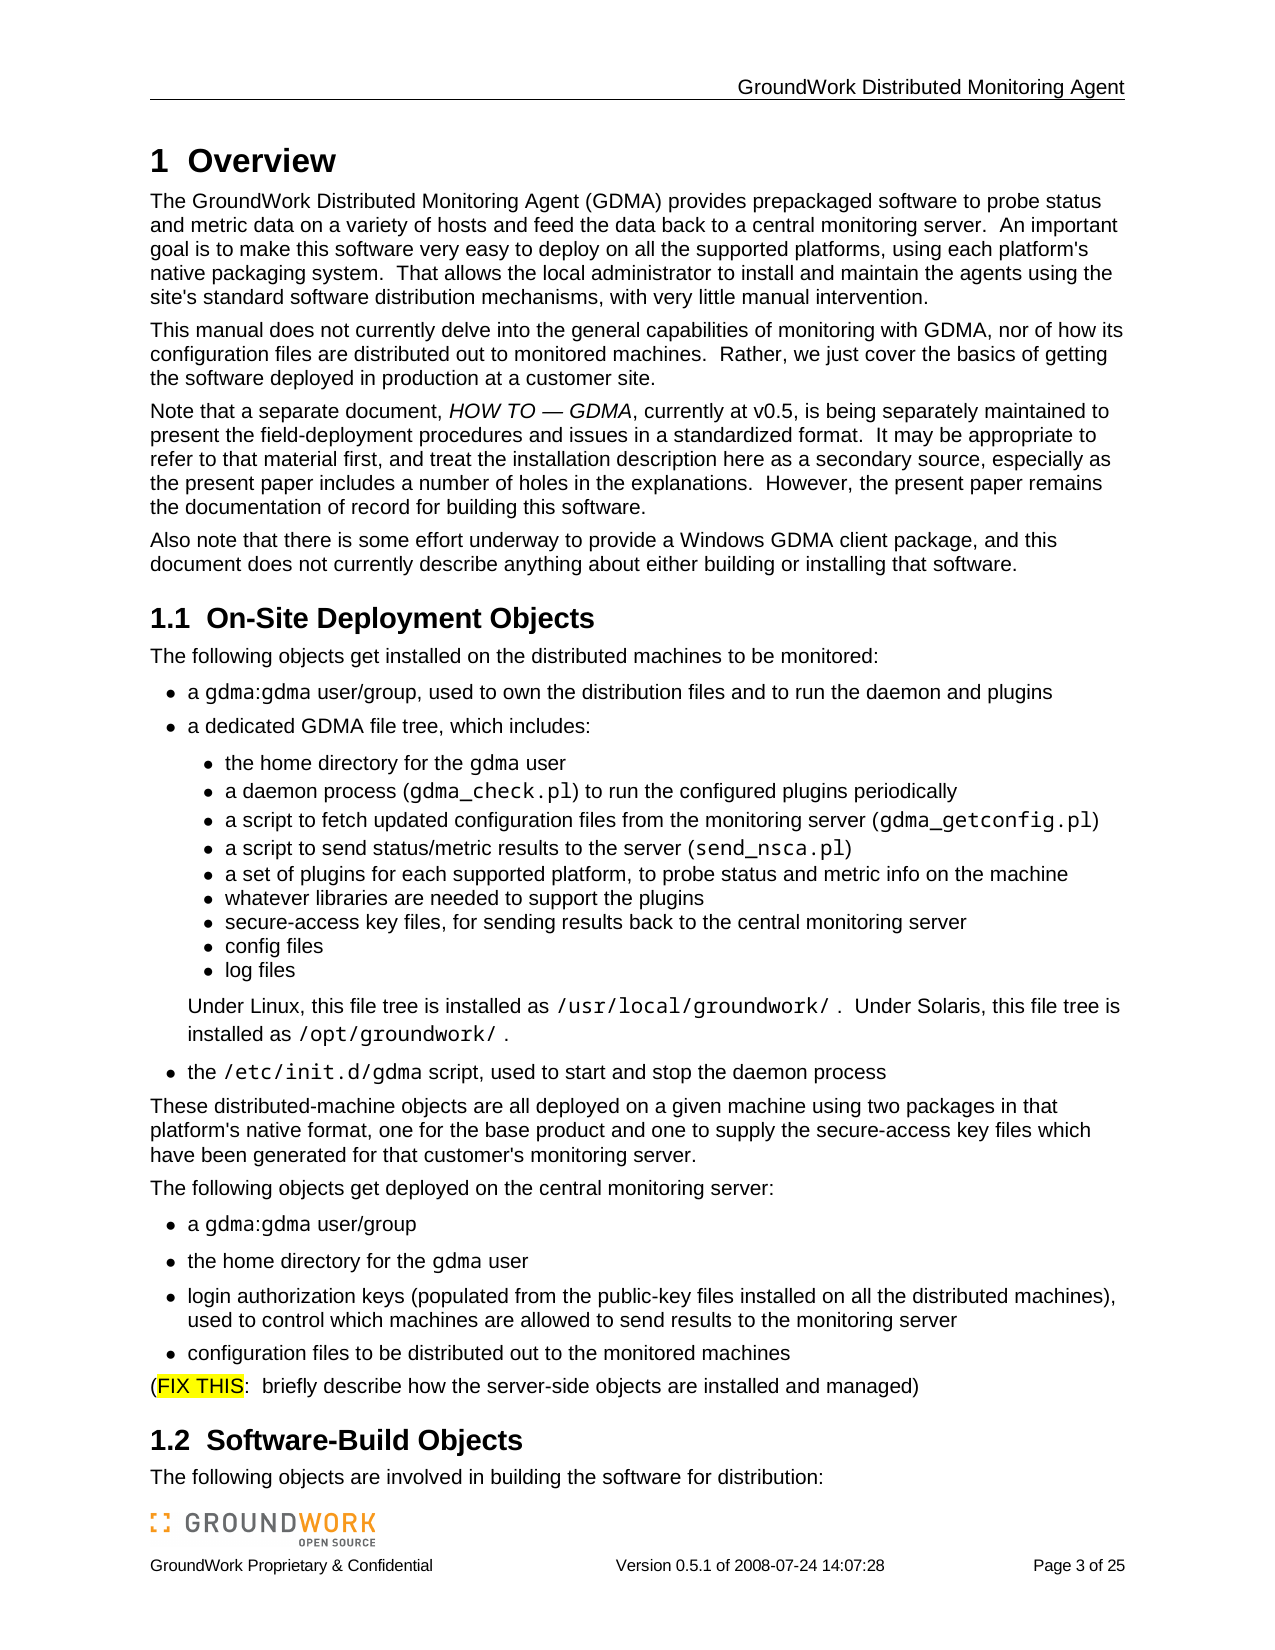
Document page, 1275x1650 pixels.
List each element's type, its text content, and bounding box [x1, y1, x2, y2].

list login authorization keys (populated from the public-key files installed on all the distributed machines), used to control which machines are allowed to send results to the monitoring server [165, 1283, 1125, 1332]
list whatever libraries are needed to support the plugins [202, 886, 1125, 910]
list a gdma:gdma user/group [165, 1208, 1125, 1237]
text Also note that there is some effort underway to provide a Windows GDMA client package, and this document does not currently describe anything about either building or installing that software. [150, 528, 1125, 576]
text The following objects get installed on the distributed machines to be monitored: [150, 644, 1125, 668]
list the home directory for the gdma user [202, 747, 1125, 776]
list a set of plugins for each supported platform, to probe status and metric info on the machine [202, 862, 1125, 886]
list log files [202, 958, 1125, 982]
list the /etc/init.d/gdma script, used to start and stop the daemon process [165, 1057, 1125, 1085]
list a script to send status/metric results to the server (send_nsca.pl) [202, 833, 1125, 862]
picture [150, 1512, 375, 1547]
text These distributed-machine objects are all deployed on a given machine using two packages in that platform's native format, one for the base product and one to supply the secure-access key files which have been generated for that customer's monitoring server. [150, 1094, 1125, 1167]
text This manual does not currently delve into the general capabilities of monitoring with GDMA, nor of how its configuration files are distributed out to monitored machines. Rather, we just cover the basics of getting the software deployed in production at a customer site. [150, 318, 1125, 390]
subtitle On-Site Deployment Objects [150, 601, 1125, 635]
list a gdma:gdma user/group, used to own the distribution files and to run the daemon and plugins [165, 677, 1125, 705]
list secure-access key files, for sending results back to the central monitoring server [202, 910, 1125, 934]
text The GroundWork Distributed Monitoring Agent (GDMA) provides prepackaged software to probe status and metric data on a variety of hosts and feed the data back to a central monitoring server. An important goal is to make this software very easy to deploy on all the supported platforms, using each platform's native packaging system. That allows the local administrator to install and maintain the agents using the site's standard software distribution mechanisms, with very little manual intervention. [150, 188, 1125, 309]
subtitle Software-Build Objects [150, 1423, 1125, 1456]
text (FIX THIS: briefly describe how the server-side objects are installed and managed) [150, 1374, 1125, 1398]
list a dedicated GDMA file tree, which includes: [165, 714, 1125, 738]
subtitle Overview [150, 141, 1125, 179]
text Note that a separate document, HOW TO — GDMA, currently at v0.5, is being separately maintained to present the field-deployment procedures and issues in a standardized format. It may be appropriate to refer to that material first, and treat the installation description here as a secondary source, especially as the present paper includes a number of holes in the explanations. However, the present paper remains the documentation of record for building this software. [150, 399, 1125, 519]
list a daemon process (gdma_check.pl) to run the configured plugins periodically [202, 776, 1125, 804]
list config files [202, 934, 1125, 958]
text Under Linux, this file tree is installed as /usr/local/groundwork/ . Under Solaris, this file tree is installed as /opt/groundwork/ . [187, 991, 1125, 1048]
text The following objects are involved in building the software for distribution: [150, 1465, 1125, 1489]
list the home directory for the gdma user [165, 1246, 1125, 1274]
list configuration files to be distributed out to the monitored machines [165, 1341, 1125, 1365]
text The following objects get deployed on the central monitoring server: [150, 1176, 1125, 1199]
list a script to fetch updated configuration files from the monitoring server (gdma_getconfig.pl) [202, 804, 1125, 833]
